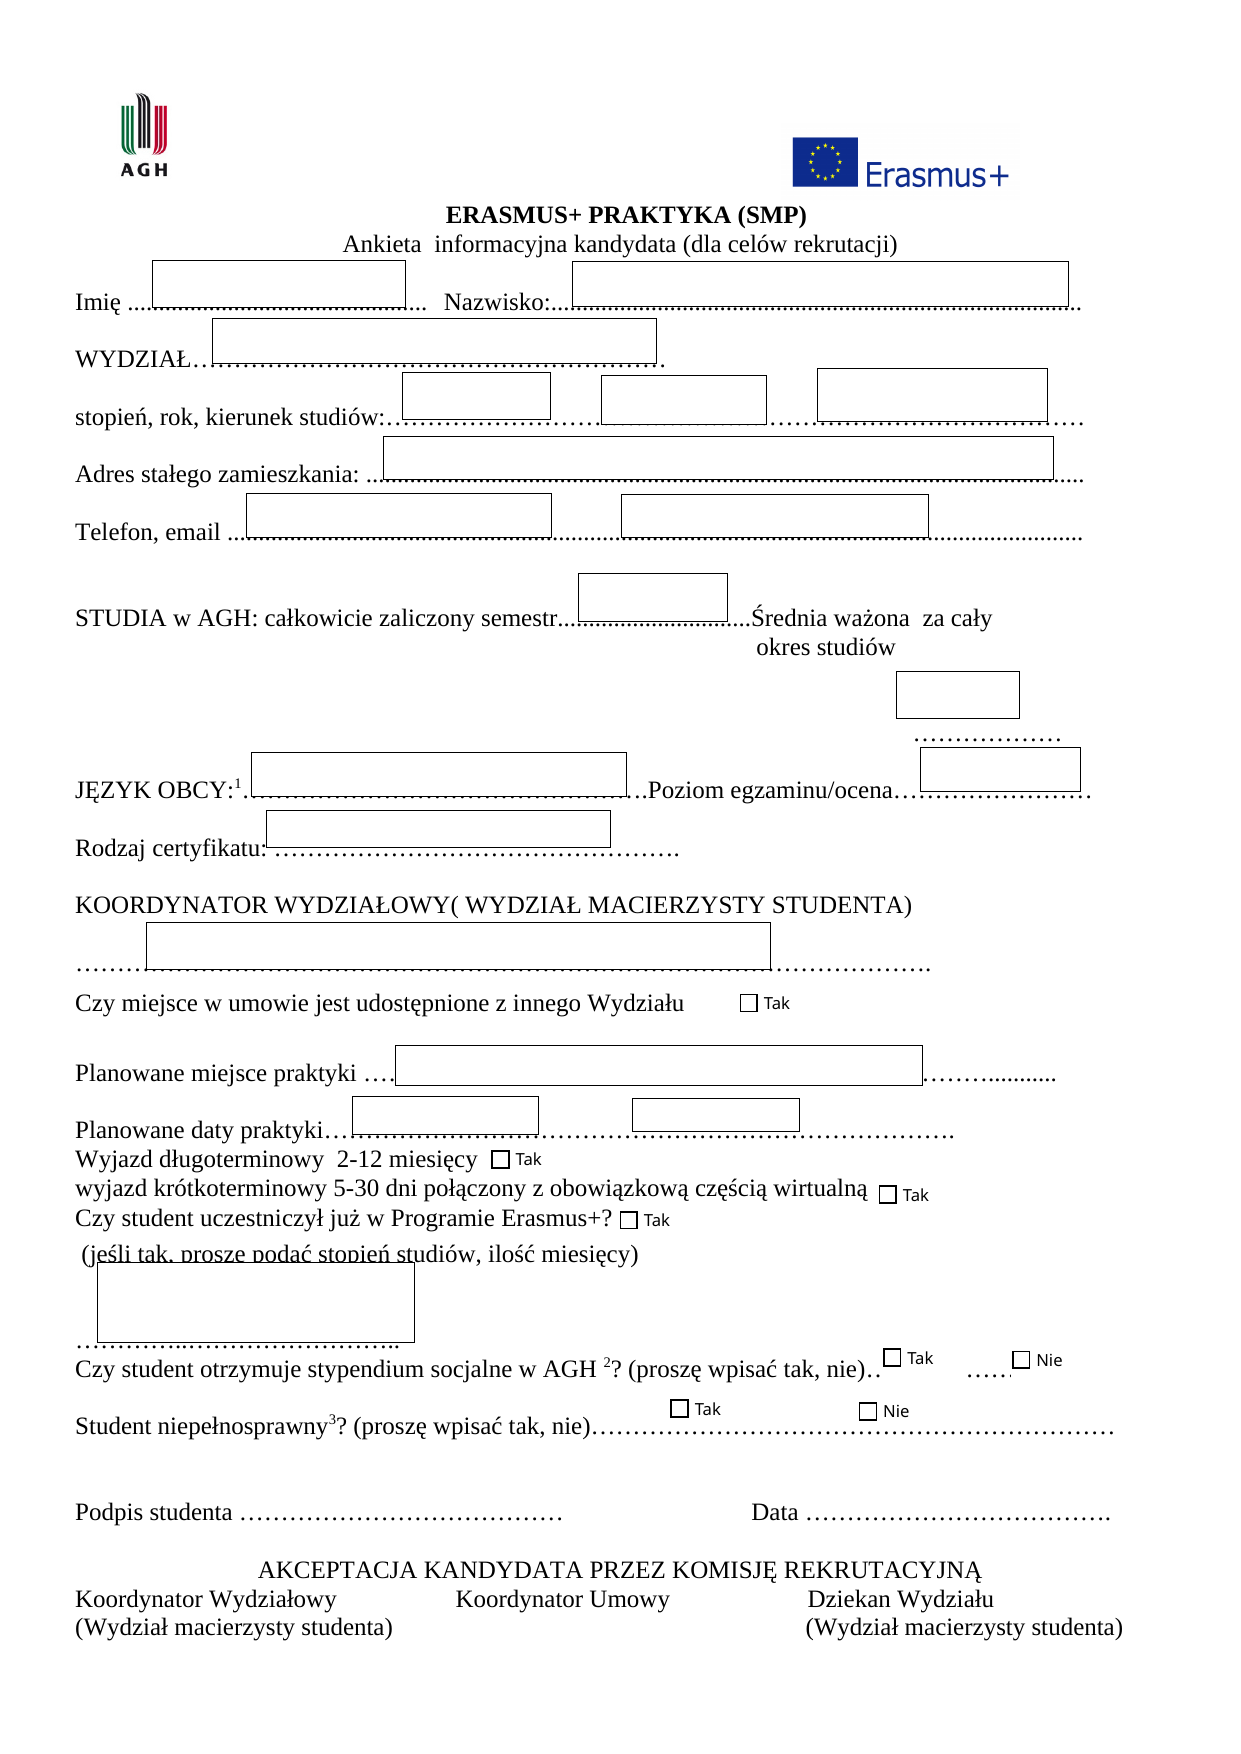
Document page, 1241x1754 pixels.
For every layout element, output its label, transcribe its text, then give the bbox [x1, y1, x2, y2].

text Rodzaj certyfikatu: …………………………………………. [75, 833, 1165, 862]
text Planowane daty praktyki…………………………………………………………………. [75, 1116, 1165, 1144]
text Koordynator Wydziałowy Koordynator Umowy Dziekan Wydziału [75, 1584, 1165, 1612]
text ……………… [75, 718, 1165, 747]
text Ankieta informacyjna kandydata (dla celów rekrutacji) [75, 229, 1165, 258]
text Podpis studenta ………………………………… Data ………………………………. [75, 1497, 1165, 1526]
text …………..…………………….. [75, 1325, 1165, 1354]
text …………………………………………………………………………………………. [75, 948, 1165, 977]
text [975, 1173, 1165, 1202]
text okres studiów [75, 632, 1165, 718]
text stopień, rok, kierunek studiów:………………………………………………………………………… [75, 402, 1165, 430]
picture [75, 73, 217, 201]
text [564, 1144, 1165, 1173]
text Czy student otrzymuje stypendium socjalne w AGH 2? (proszę wpisać tak, nie)……………………….. [75, 1354, 1011, 1382]
text (jeśli tak, proszę podać stopień studiów, ilość miesięcy) [75, 1239, 1165, 1267]
text Planowane miejsce praktyki …………………………………………………………………........... [75, 1058, 1165, 1087]
text wyjazd krótkoterminowy 5-30 dni połączony z obowiązkową częścią wirtualną [75, 1173, 878, 1202]
text (Wydział macierzysty studenta) (Wydział macierzysty studenta) [75, 1612, 1165, 1641]
text [699, 1202, 1165, 1239]
text Wyjazd długoterminowy 2-12 miesięcy [75, 1144, 491, 1173]
text WYDZIAŁ………………………………………………… [75, 344, 1165, 373]
text Student niepełnosprawny3? (proszę wpisać tak, nie)……………………………………………………… [75, 1411, 1165, 1440]
text JĘZYK OBCY:1………………………………………….Poziom egzaminu/ocena…………………… [75, 775, 1165, 804]
picture [781, 123, 1020, 201]
text [848, 977, 1165, 1029]
text KOORDYNATOR WYDZIAŁOWY( WYDZIAŁ MACIERZYSTY STUDENTA) [75, 890, 1165, 919]
text Telefon, email ......................................................................................................................................... [75, 517, 1165, 545]
text AKCEPTACJA KANDYDATA PRZEZ KOMISJĘ REKRUTACYJNĄ [75, 1555, 1165, 1584]
text STUDIA w AGH: całkowicie zaliczony semestr...............................Średnia ważona za cały [75, 603, 1165, 632]
text Adres stałego zamieszkania: ................................................................................................................... [75, 459, 1165, 488]
text ERASMUS+ PRAKTYKA (SMP) [75, 200, 1165, 229]
text Czy student uczestniczył już w Programie Erasmus+? [75, 1202, 619, 1239]
text Imię ................................................ Nazwisko:..................................................................................... [75, 287, 1165, 315]
text Czy miejsce w umowie jest udostępnione z innego Wydziału [75, 977, 739, 1029]
